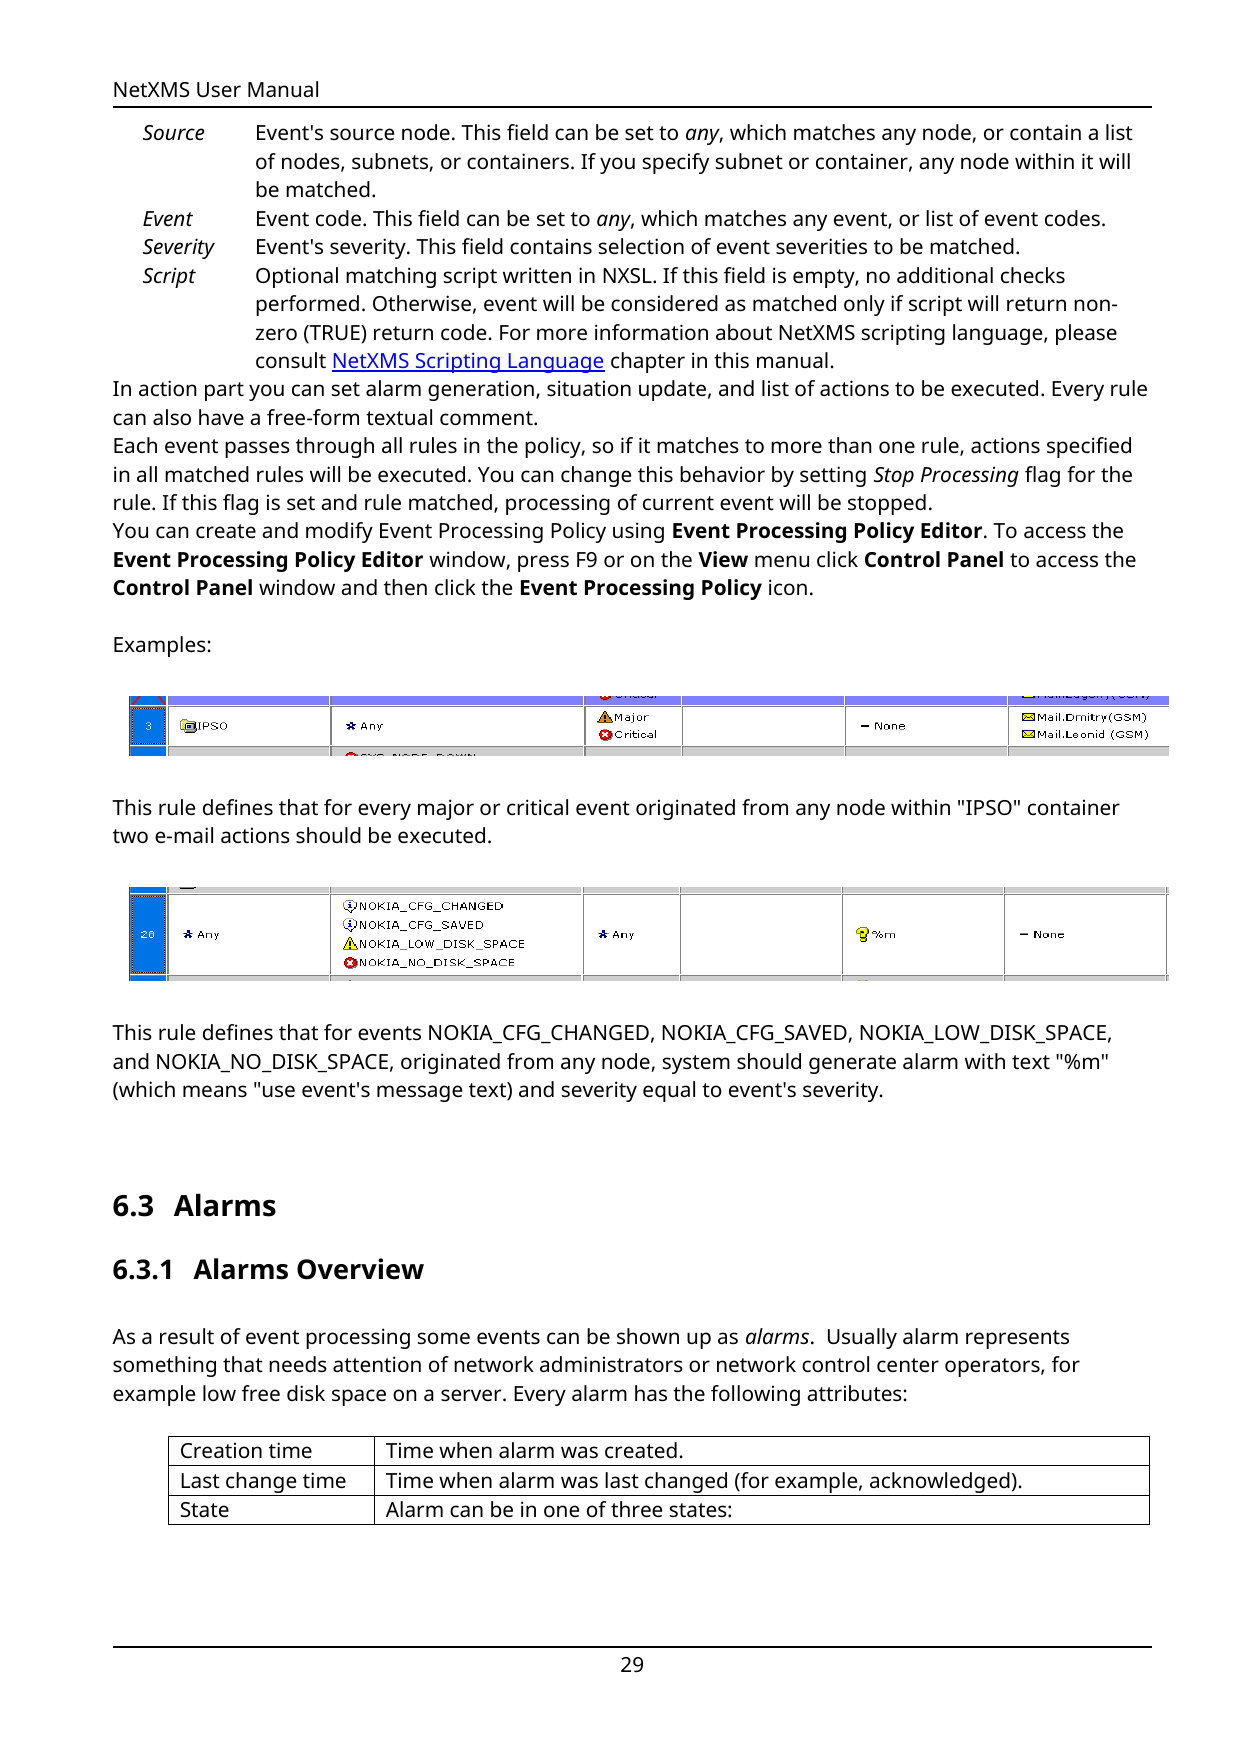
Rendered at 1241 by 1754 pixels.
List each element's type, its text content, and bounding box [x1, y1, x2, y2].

text As a result of event processing some events can be shown up as alarms. Usually alarm represents something that needs attention of network administrators or network control center operators, for example low free disk space on a server. Every alarm has the following attributes: [112, 1322, 1152, 1407]
table_header Source [131, 119, 244, 204]
table_cell Severity [131, 232, 244, 261]
table_cell Alarm can be in one of three states: [375, 1496, 1149, 1524]
table_cell Optional matching script written in NXSL. If this field is empty, no additional checks performed. Otherwise, event will be considered as matched only if script will return non-zero (TRUE) return code. For more information about NetXMS scripting language, please consult NetXMS Scripting Language chapter in this manual. [244, 261, 1163, 374]
text Each event passes through all rules in the policy, so if it matches to more than one rule, actions specified in all matched rules will be executed. You can change this behavior by setting Stop Processing flag for the rule. If this flag is set and rule matched, processing of current event will be stopped. [112, 431, 1152, 517]
table_header Event's source node. This field can be set to any, which matches any node, or contain a list of nodes, subnets, or containers. If you specify subnet or container, any node within it will be matched. [244, 119, 1163, 204]
picture [129, 696, 1169, 756]
text This rule defines that for events NOKIA_CFG_CHANGED, NOKIA_CFG_SAVED, NOKIA_LOW_DISK_SPACE, and NOKIA_NO_DISK_SPACE, originated from any node, system should generate alarm with text "%m" (which means "use event's message text) and severity equal to event's severity. [112, 1018, 1152, 1104]
picture [129, 887, 1169, 981]
table_header Creation time [169, 1437, 374, 1465]
text In action part you can set alarm generation, situation update, and list of actions to be executed. Every rule can also have a free-form textual comment. [112, 374, 1152, 431]
table_cell Last change time [169, 1466, 374, 1494]
text You can create and modify Event Processing Policy using Event Processing Policy Editor. To access the Event Processing Policy Editor window, press F9 or on the View menu click Control Panel to access the Control Panel window and then click the Event Processing Policy icon. [112, 517, 1152, 602]
subtitle Alarms Overview [112, 1250, 1152, 1287]
table_cell Script [131, 261, 244, 374]
subtitle Alarms [112, 1186, 1152, 1225]
table_cell Time when alarm was last changed (for example, acknowledged). [375, 1466, 1149, 1494]
table_cell Event code. This field can be set to any, which matches any event, or list of event codes. [244, 204, 1163, 232]
text Examples: [112, 630, 1152, 659]
table_cell Event [131, 204, 244, 232]
table_header Time when alarm was created. [375, 1437, 1149, 1465]
text This rule defines that for every major or critical event originated from any node within "IPSO" container two e-mail actions should be executed. [112, 793, 1152, 850]
table_cell State [169, 1496, 374, 1524]
table_cell Event's severity. This field contains selection of event severities to be matched. [244, 232, 1163, 261]
